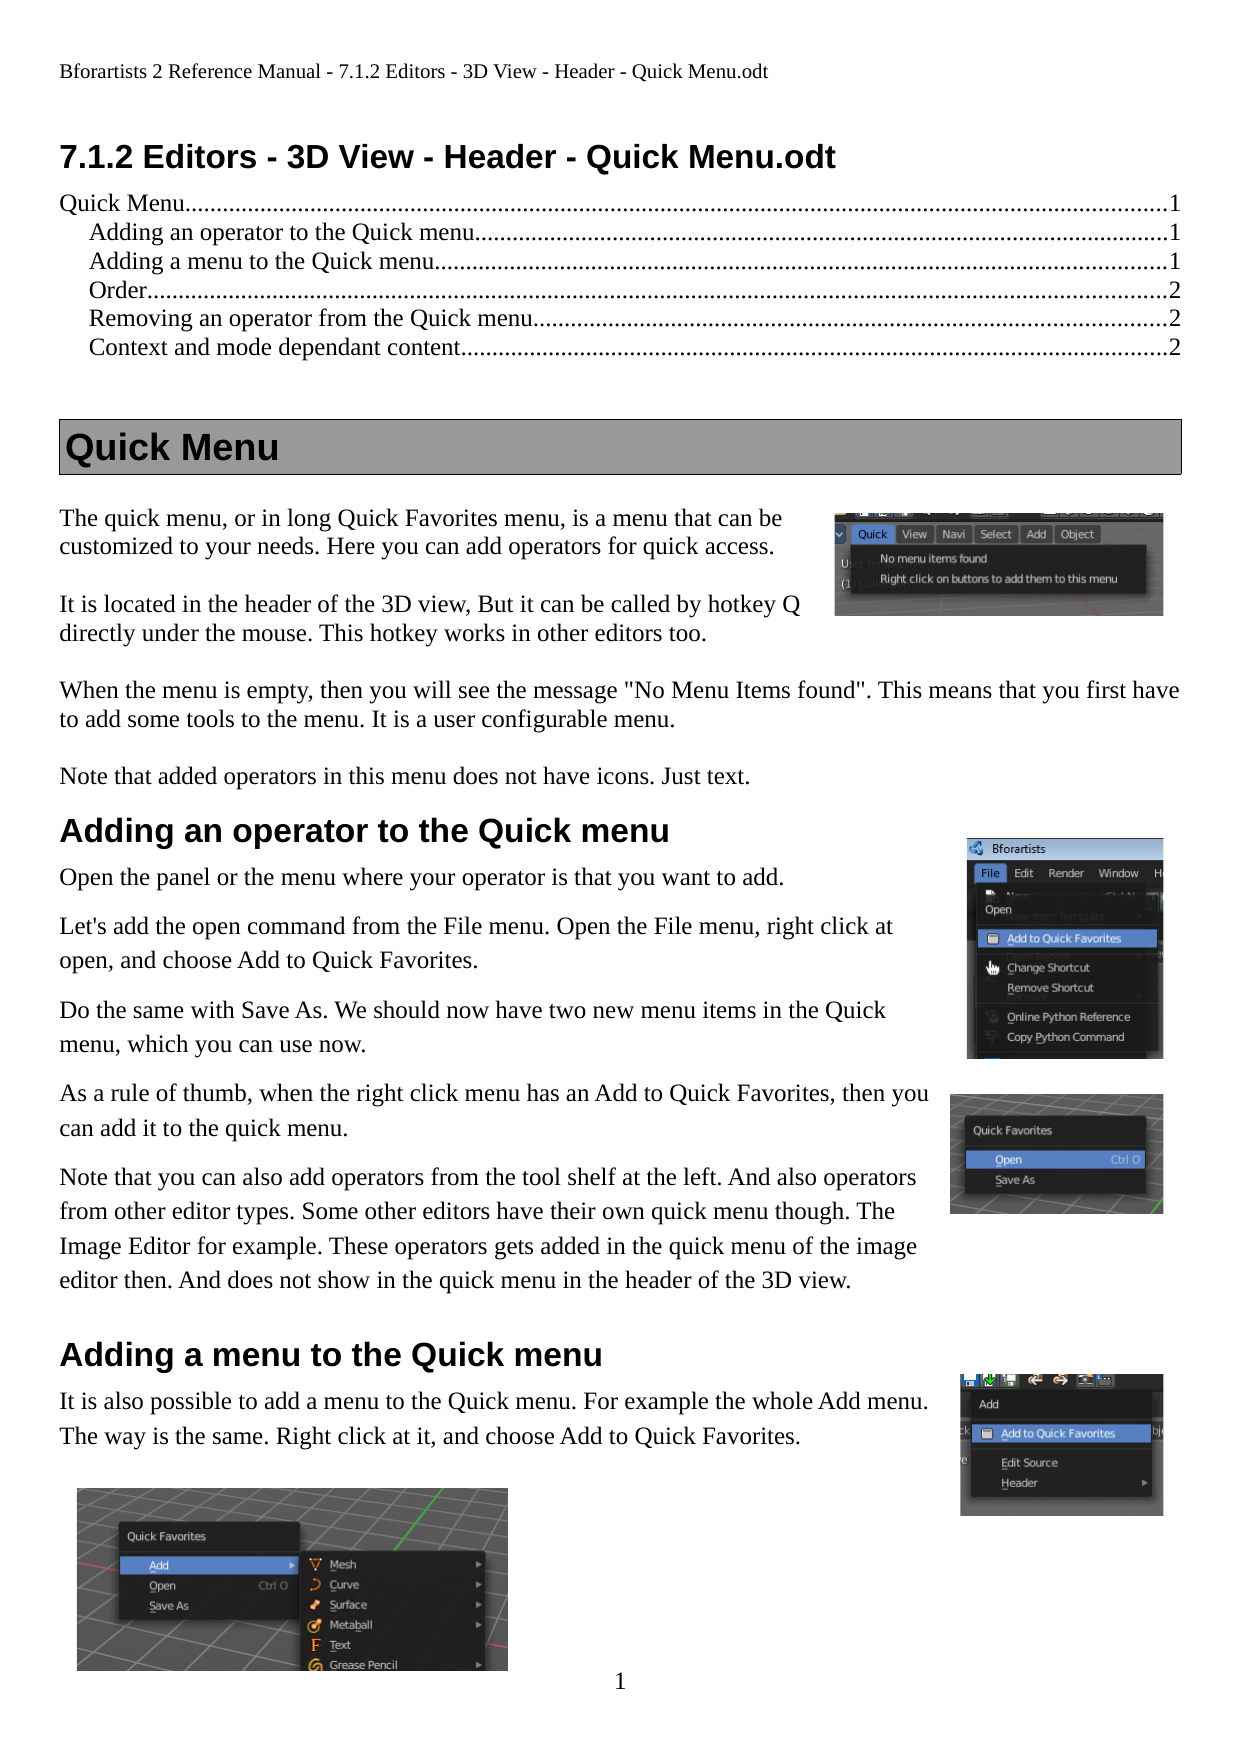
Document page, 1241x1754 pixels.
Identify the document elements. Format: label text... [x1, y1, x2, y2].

picture [950, 1094, 1164, 1214]
picture [966, 838, 1164, 1059]
text The quick menu, or in long Quick Favorites menu, is a menu that can be customized to your needs. Here you can add operators for quick access. [59, 503, 1181, 560]
text Do the same with Save As. We should now have two new menu items in the Quick menu, which you can use now. [59, 995, 966, 1058]
text It is also possible to add a menu to the Quick menu. For example the whole Add menu. The way is the same. Right click at it, and choose Add to Quick Favorites. [59, 1386, 960, 1449]
text As a rule of thumb, when the right click menu has an Add to Quick Favorites, then you can add it to the quick menu. [59, 1078, 1181, 1141]
text Note that added operators in this menu does not have icons. Just text. [59, 761, 1181, 790]
text Order 2 [88, 275, 1181, 303]
subtitle 7.1.2 Editors - 3D View - Header - Quick Menu.odt [59, 138, 1181, 176]
text Let's add the open command from the File menu. Open the File menu, right click at open, and choose Add to Quick Favorites. [59, 911, 966, 974]
text Open the panel or the menu where your operator is that you want to add. [59, 862, 966, 891]
text Quick Menu 1 [59, 188, 1181, 217]
subtitle Adding an operator to the Quick menu [59, 811, 1181, 849]
text Adding an operator to the Quick menu 1 [88, 217, 1181, 246]
text Removing an operator from the Quick menu 2 [88, 303, 1181, 332]
text It is located in the header of the 3D view, But it can be called by hotkey Q directly under the mouse. This hotkey works in other editors too. [59, 589, 1181, 646]
picture [960, 1374, 1164, 1516]
picture [834, 513, 1164, 616]
subtitle Adding a menu to the Quick menu [59, 1335, 1181, 1374]
picture [76, 1488, 508, 1671]
text Context and mode dependant content 2 [88, 332, 1181, 361]
text When the menu is empty, then you will see the message "No Menu Items found". This means that you first have to add some tools to the menu. It is a user configurable menu. [59, 675, 1181, 733]
text Note that you can also add operators from the tool shelf at the left. And also operators from other editor types. Some other editors have their own quick menu though. The Image Editor for example. These operators gets added in the quick menu of the image editor then. And does not show in the quick menu in the header of the 3D view. [59, 1162, 1181, 1294]
text Adding a menu to the Quick menu 1 [88, 246, 1181, 275]
table_header Quick Menu [60, 420, 1181, 474]
